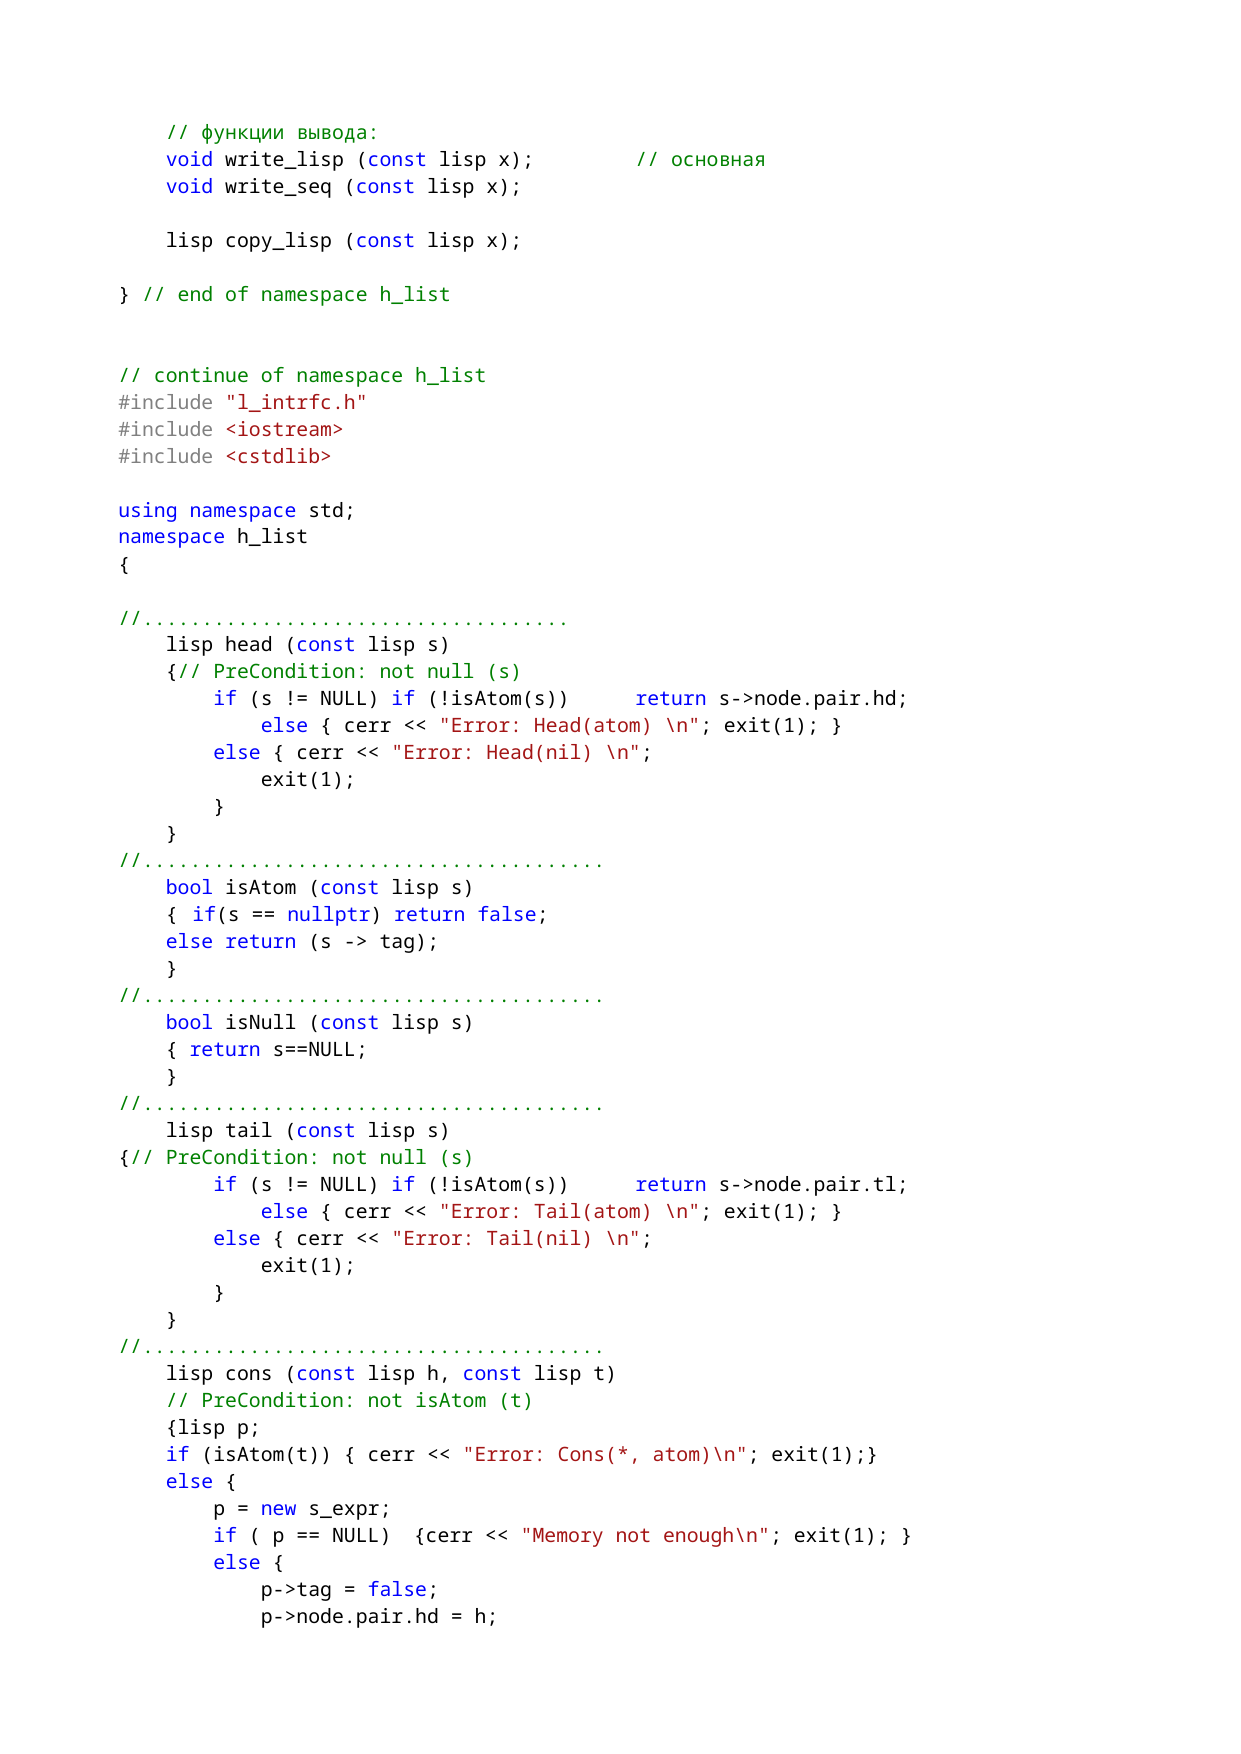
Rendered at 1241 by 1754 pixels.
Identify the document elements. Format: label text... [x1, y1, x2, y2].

text } [118, 819, 1122, 847]
text p->node.pair.hd = h; [118, 1602, 1122, 1629]
text lisp copy_lisp (const lisp x); [118, 226, 1122, 253]
text lisp cons (const lisp h, const lisp t) [118, 1359, 1122, 1386]
text //....................................... [118, 847, 1122, 873]
text p = new s_expr; [118, 1494, 1122, 1521]
text exit(1); [118, 1251, 1122, 1278]
text void write_seq (const lisp x); [118, 172, 1122, 199]
text { if(s == nullptr) return false; [118, 901, 1122, 927]
text else { cerr << "Error: Tail(atom) \n"; exit(1); } [118, 1197, 1122, 1224]
text lisp head (const lisp s) [118, 631, 1122, 658]
text else return (s -> tag); [118, 927, 1122, 954]
text {// PreCondition: not null (s) [118, 658, 1122, 685]
text {lisp p; [118, 1413, 1122, 1440]
text exit(1); [118, 766, 1122, 793]
text //.................................... [118, 604, 1122, 631]
text //....................................... [118, 1089, 1122, 1116]
text using namespace std; [118, 496, 1122, 523]
text //....................................... [118, 981, 1122, 1008]
text if (s != NULL) if (!isAtom(s)) return s->node.pair.tl; [118, 1170, 1122, 1197]
text { [118, 550, 1122, 577]
text // функции вывода: [118, 118, 1122, 145]
text bool isNull (const lisp s) [118, 1008, 1122, 1035]
text if ( p == NULL) {cerr << "Memory not enough\n"; exit(1); } [118, 1521, 1122, 1548]
text // PreCondition: not isAtom (t) [118, 1386, 1122, 1413]
text p->tag = false; [118, 1575, 1122, 1602]
text } [118, 1062, 1122, 1089]
text } // end of namespace h_list [118, 280, 1122, 307]
text else { cerr << "Error: Head(nil) \n"; [118, 739, 1122, 766]
text else { [118, 1467, 1122, 1494]
text { return s==NULL; [118, 1035, 1122, 1062]
text if (isAtom(t)) { cerr << "Error: Cons(*, atom)\n"; exit(1);} [118, 1440, 1122, 1467]
text } [118, 954, 1122, 981]
text lisp tail (const lisp s) [118, 1116, 1122, 1143]
text } [118, 1278, 1122, 1305]
text void write_lisp (const lisp x); // основная [118, 145, 1122, 172]
text // continue of namespace h_list [118, 361, 1122, 388]
text namespace h_list [118, 523, 1122, 550]
text } [118, 1305, 1122, 1332]
text else { [118, 1548, 1122, 1575]
text #include <iostream> [118, 415, 1122, 442]
text if (s != NULL) if (!isAtom(s)) return s->node.pair.hd; [118, 685, 1122, 712]
text #include "l_intrfc.h" [118, 388, 1122, 415]
text } [118, 793, 1122, 819]
text {// PreCondition: not null (s) [118, 1143, 1122, 1170]
text bool isAtom (const lisp s) [118, 873, 1122, 901]
text #include <cstdlib> [118, 442, 1122, 469]
text //....................................... [118, 1332, 1122, 1359]
text else { cerr << "Error: Tail(nil) \n"; [118, 1224, 1122, 1251]
text else { cerr << "Error: Head(atom) \n"; exit(1); } [118, 712, 1122, 739]
